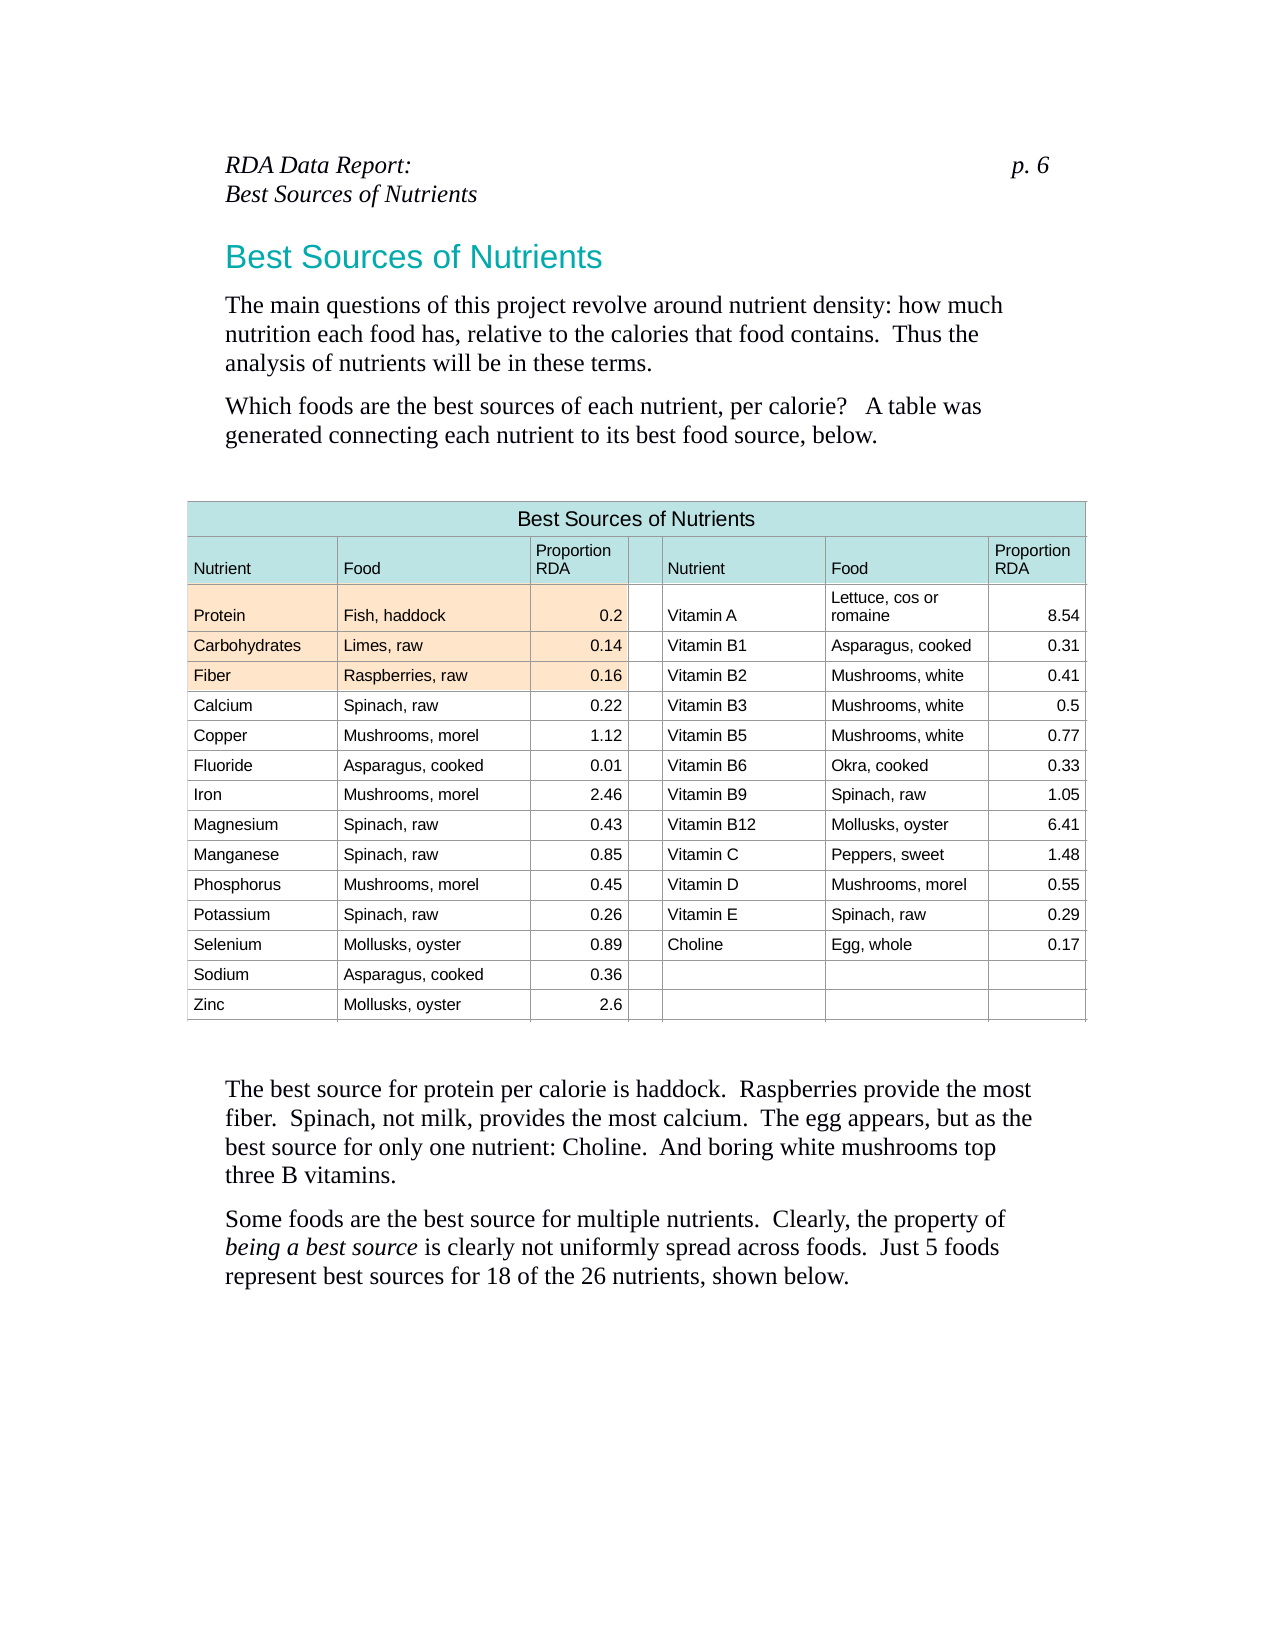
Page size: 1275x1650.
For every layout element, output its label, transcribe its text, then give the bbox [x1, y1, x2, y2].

text The best source for protein per calorie is haddock. Raspberries provide the most fiber. Spinach, not milk, provides the most calcium. The egg appears, but as the best source for only one nutrient: Choline. And boring white mushrooms top three B vitamins. [338, 692, 530, 720]
subtitle Best Sources of Nutrients [225, 237, 1050, 275]
text The best source for protein per calorie is haddock. Raspberries provide the most fiber. Spinach, not milk, provides the most calcium. The egg appears, but as the best source for only one nutrient: Choline. And boring white mushrooms top three B vitamins. [338, 990, 530, 1019]
text The best source for protein per calorie is haddock. Raspberries provide the most fiber. Spinach, not milk, provides the most calcium. The egg appears, but as the best source for only one nutrient: Choline. And boring white mushrooms top three B vitamins. [338, 931, 530, 960]
text The best source for protein per calorie is haddock. Raspberries provide the most fiber. Spinach, not milk, provides the most calcium. The egg appears, but as the best source for only one nutrient: Choline. And boring white mushrooms top three B vitamins. [338, 901, 530, 930]
text The best source for protein per calorie is haddock. Raspberries provide the most fiber. Spinach, not milk, provides the most calcium. The egg appears, but as the best source for only one nutrient: Choline. And boring white mushrooms top three B vitamins. [338, 721, 530, 750]
text The main questions of this project revolve around nutrient density: how much nutrition each food has, relative to the calories that food contains. Thus the analysis of nutrients will be in these terms. [225, 290, 1050, 377]
text The best source for protein per calorie is haddock. Raspberries provide the most fiber. Spinach, not milk, provides the most calcium. The egg appears, but as the best source for only one nutrient: Choline. And boring white mushrooms top three B vitamins. [338, 751, 530, 780]
text The best source for protein per calorie is haddock. Raspberries provide the most fiber. Spinach, not milk, provides the most calcium. The egg appears, but as the best source for only one nutrient: Choline. And boring white mushrooms top three B vitamins. [338, 811, 530, 840]
text The best source for protein per calorie is haddock. Raspberries provide the most fiber. Spinach, not milk, provides the most calcium. The egg appears, but as the best source for only one nutrient: Choline. And boring white mushrooms top three B vitamins. [225, 463, 1050, 501]
text The best source for protein per calorie is haddock. Raspberries provide the most fiber. Spinach, not milk, provides the most calcium. The egg appears, but as the best source for only one nutrient: Choline. And boring white mushrooms top three B vitamins. [338, 871, 530, 900]
text The best source for protein per calorie is haddock. Raspberries provide the most fiber. Spinach, not milk, provides the most calcium. The egg appears, but as the best source for only one nutrient: Choline. And boring white mushrooms top three B vitamins. [338, 841, 530, 870]
text Some foods are the best source for multiple nutrients. Clearly, the property of being a best source is clearly not uniformly spread across foods. Just 5 foods represent best sources for 18 of the 26 nutrients, shown below. [225, 1204, 1050, 1290]
text The best source for protein per calorie is haddock. Raspberries provide the most fiber. Spinach, not milk, provides the most calcium. The egg appears, but as the best source for only one nutrient: Choline. And boring white mushrooms top three B vitamins. [338, 961, 530, 989]
text The best source for protein per calorie is haddock. Raspberries provide the most fiber. Spinach, not milk, provides the most calcium. The egg appears, but as the best source for only one nutrient: Choline. And boring white mushrooms top three B vitamins. [826, 585, 988, 631]
text The best source for protein per calorie is haddock. Raspberries provide the most fiber. Spinach, not milk, provides the most calcium. The egg appears, but as the best source for only one nutrient: Choline. And boring white mushrooms top three B vitamins. [663, 585, 825, 631]
text The best source for protein per calorie is haddock. Raspberries provide the most fiber. Spinach, not milk, provides the most calcium. The egg appears, but as the best source for only one nutrient: Choline. And boring white mushrooms top three B vitamins. [225, 1020, 1050, 1189]
text Which foods are the best sources of each nutrient, per calorie? A table was generated connecting each nutrient to its best food source, below. [225, 391, 1050, 449]
text The best source for protein per calorie is haddock. Raspberries provide the most fiber. Spinach, not milk, provides the most calcium. The egg appears, but as the best source for only one nutrient: Choline. And boring white mushrooms top three B vitamins. [338, 781, 530, 810]
